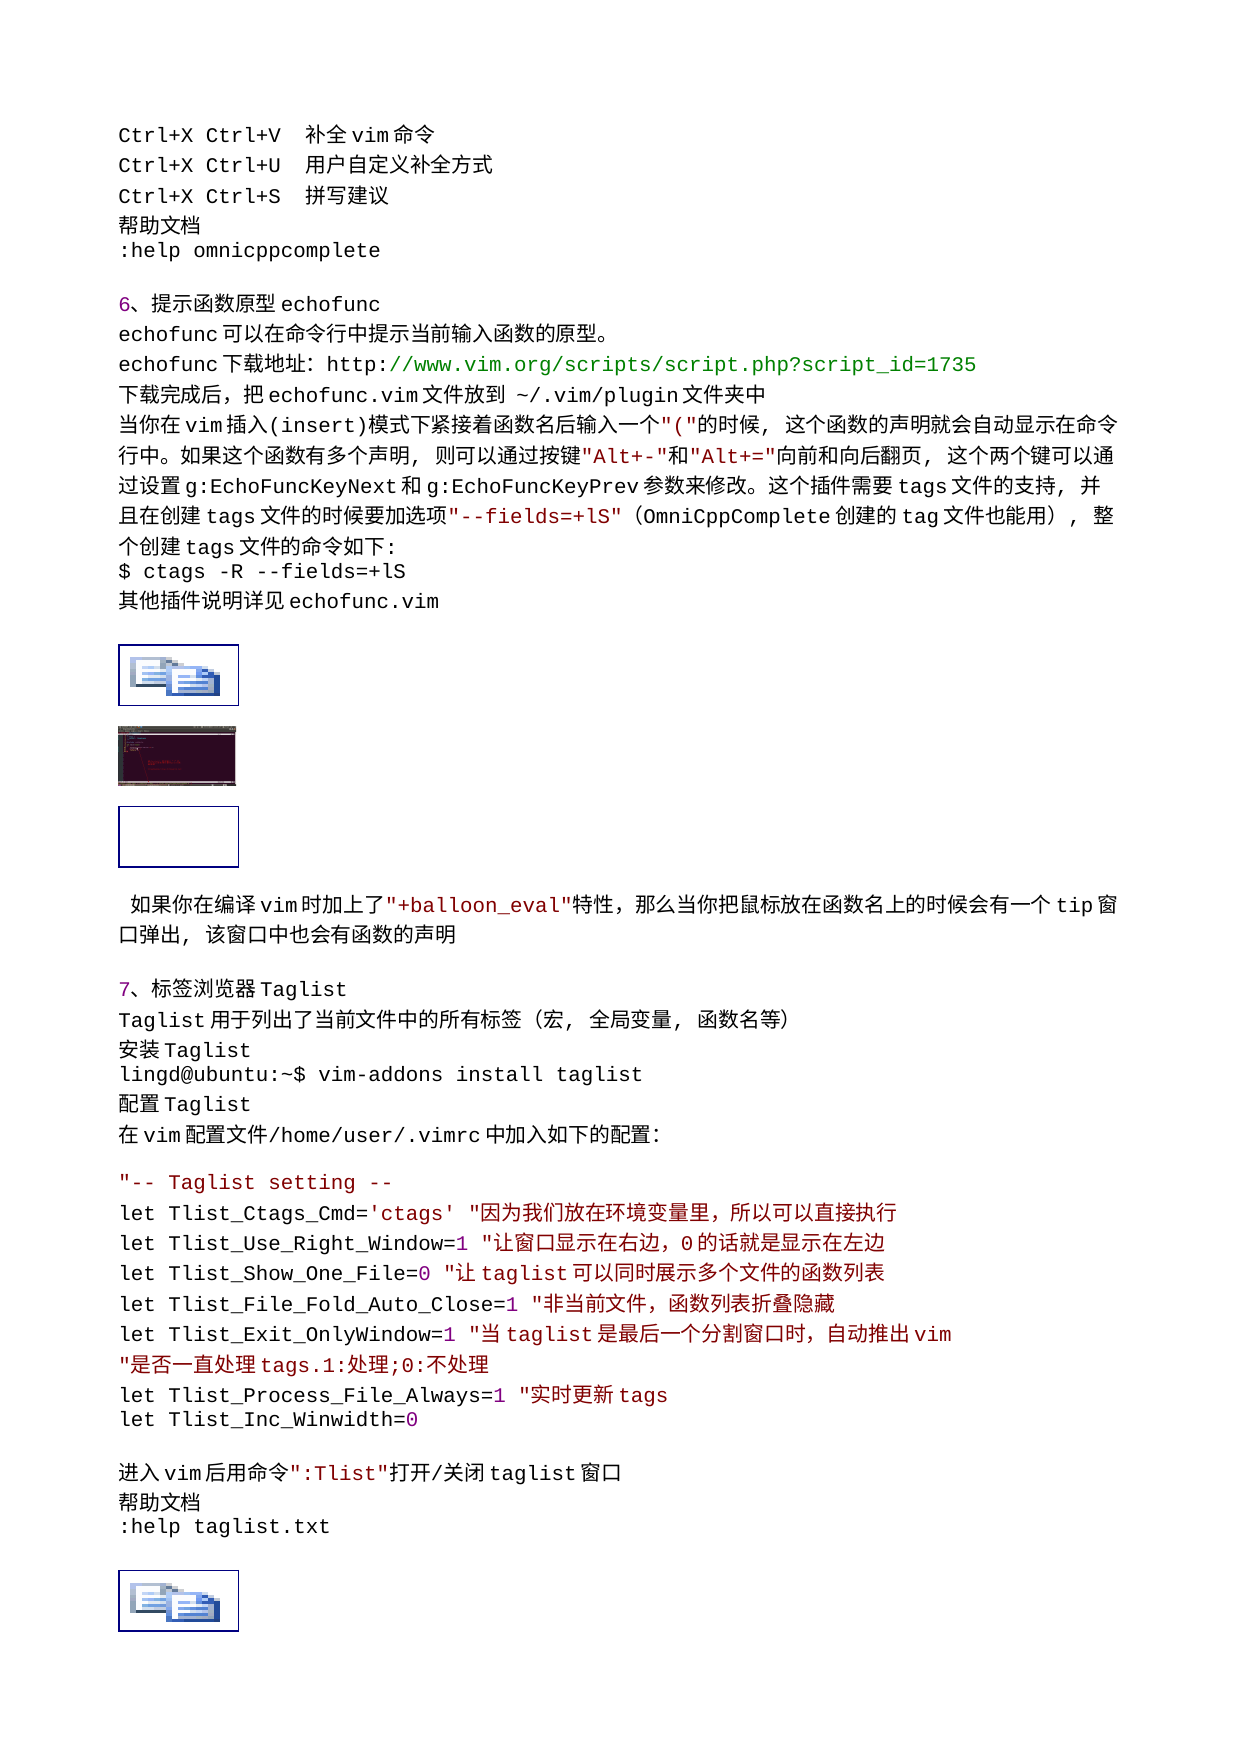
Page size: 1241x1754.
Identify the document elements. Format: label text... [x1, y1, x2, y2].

text 帮助文档 [118, 209, 1122, 239]
text 进入vim后用命令":Tlist"打开/关闭taglist窗口 [118, 1456, 1122, 1486]
text let Tlist_Process_File_Always=1 "实时更新tags [118, 1378, 1122, 1409]
text 6、提示函数原型echofunc [118, 287, 1122, 317]
text let Tlist_Exit_OnlyWindow=1 "当taglist是最后一个分割窗口时，自动推出vim [118, 1317, 1122, 1348]
text 下载完成后，把echofunc.vim文件放到 ~/.vim/plugin文件夹中 [118, 378, 1122, 408]
text echofunc下载地址：http://www.vim.org/scripts/script.php?script_id=1735 [118, 348, 1122, 378]
text "是否一直处理tags.1:处理;0:不处理 [118, 1348, 1122, 1378]
text lingd@ubuntu:~$ vim-addons install taglist [118, 1064, 1122, 1088]
picture [118, 726, 237, 786]
text "-- Taglist setting -- [118, 1172, 1122, 1196]
text 帮助文档 [118, 1486, 1122, 1517]
text Ctrl+X Ctrl+U 用户自定义补全方式 [118, 148, 1122, 179]
text 在vim配置文件/home/user/.vimrc中加入如下的配置： [118, 1118, 1122, 1148]
picture [120, 646, 238, 705]
text 配置Taglist [118, 1088, 1122, 1118]
text echofunc可以在命令行中提示当前输入函数的原型。 [118, 317, 1122, 348]
text let Tlist_Show_One_File=0 "让taglist可以同时展示多个文件的函数列表 [118, 1257, 1122, 1287]
text 7、标签浏览器Taglist [118, 973, 1122, 1003]
text 当你在vim插入(insert)模式下紧接着函数名后输入一个"("的时候, 这个函数的声明就会自动显示在命令行中。如果这个函数有多个声明, 则可以通过按键"Alt+-"和"Alt+="向前和向后翻页, 这个两个键可以通过设置g:EchoFuncKeyNext和g:EchoFuncKeyPrev参数来修改。这个插件需要tags文件的支持, 并且在创建tags文件的时候要加选项"--fields=+lS"（OmniCppComplete创建的tag文件也能用）, 整个创建tags文件的命令如下: [118, 408, 1122, 561]
text let Tlist_Use_Right_Window=1 "让窗口显示在右边，0的话就是显示在左边 [118, 1226, 1122, 1257]
text let Tlist_File_Fold_Auto_Close=1 "非当前文件，函数列表折叠隐藏 [118, 1287, 1122, 1317]
text 如果你在编译vim时加上了"+balloon_eval"特性，那么当你把鼠标放在函数名上的时候会有一个tip窗口弹出, 该窗口中也会有函数的声明 [118, 888, 1122, 949]
text let Tlist_Inc_Winwidth=0 [118, 1409, 1122, 1432]
text :help taglist.txt [118, 1517, 1122, 1540]
text Ctrl+X Ctrl+V 补全vim命令 [118, 118, 1122, 148]
text let Tlist_Ctags_Cmd='ctags' "因为我们放在环境变量里，所以可以直接执行 [118, 1196, 1122, 1226]
text Taglist用于列出了当前文件中的所有标签（宏, 全局变量, 函数名等） [118, 1003, 1122, 1033]
text 安装Taglist [118, 1033, 1122, 1064]
text $ ctags -R --fields=+lS [118, 561, 1122, 584]
text Ctrl+X Ctrl+S 拼写建议 [118, 179, 1122, 209]
text 其他插件说明详见echofunc.vim [118, 584, 1122, 615]
text :help omnicppcomplete [118, 239, 1122, 263]
picture [120, 1571, 238, 1630]
